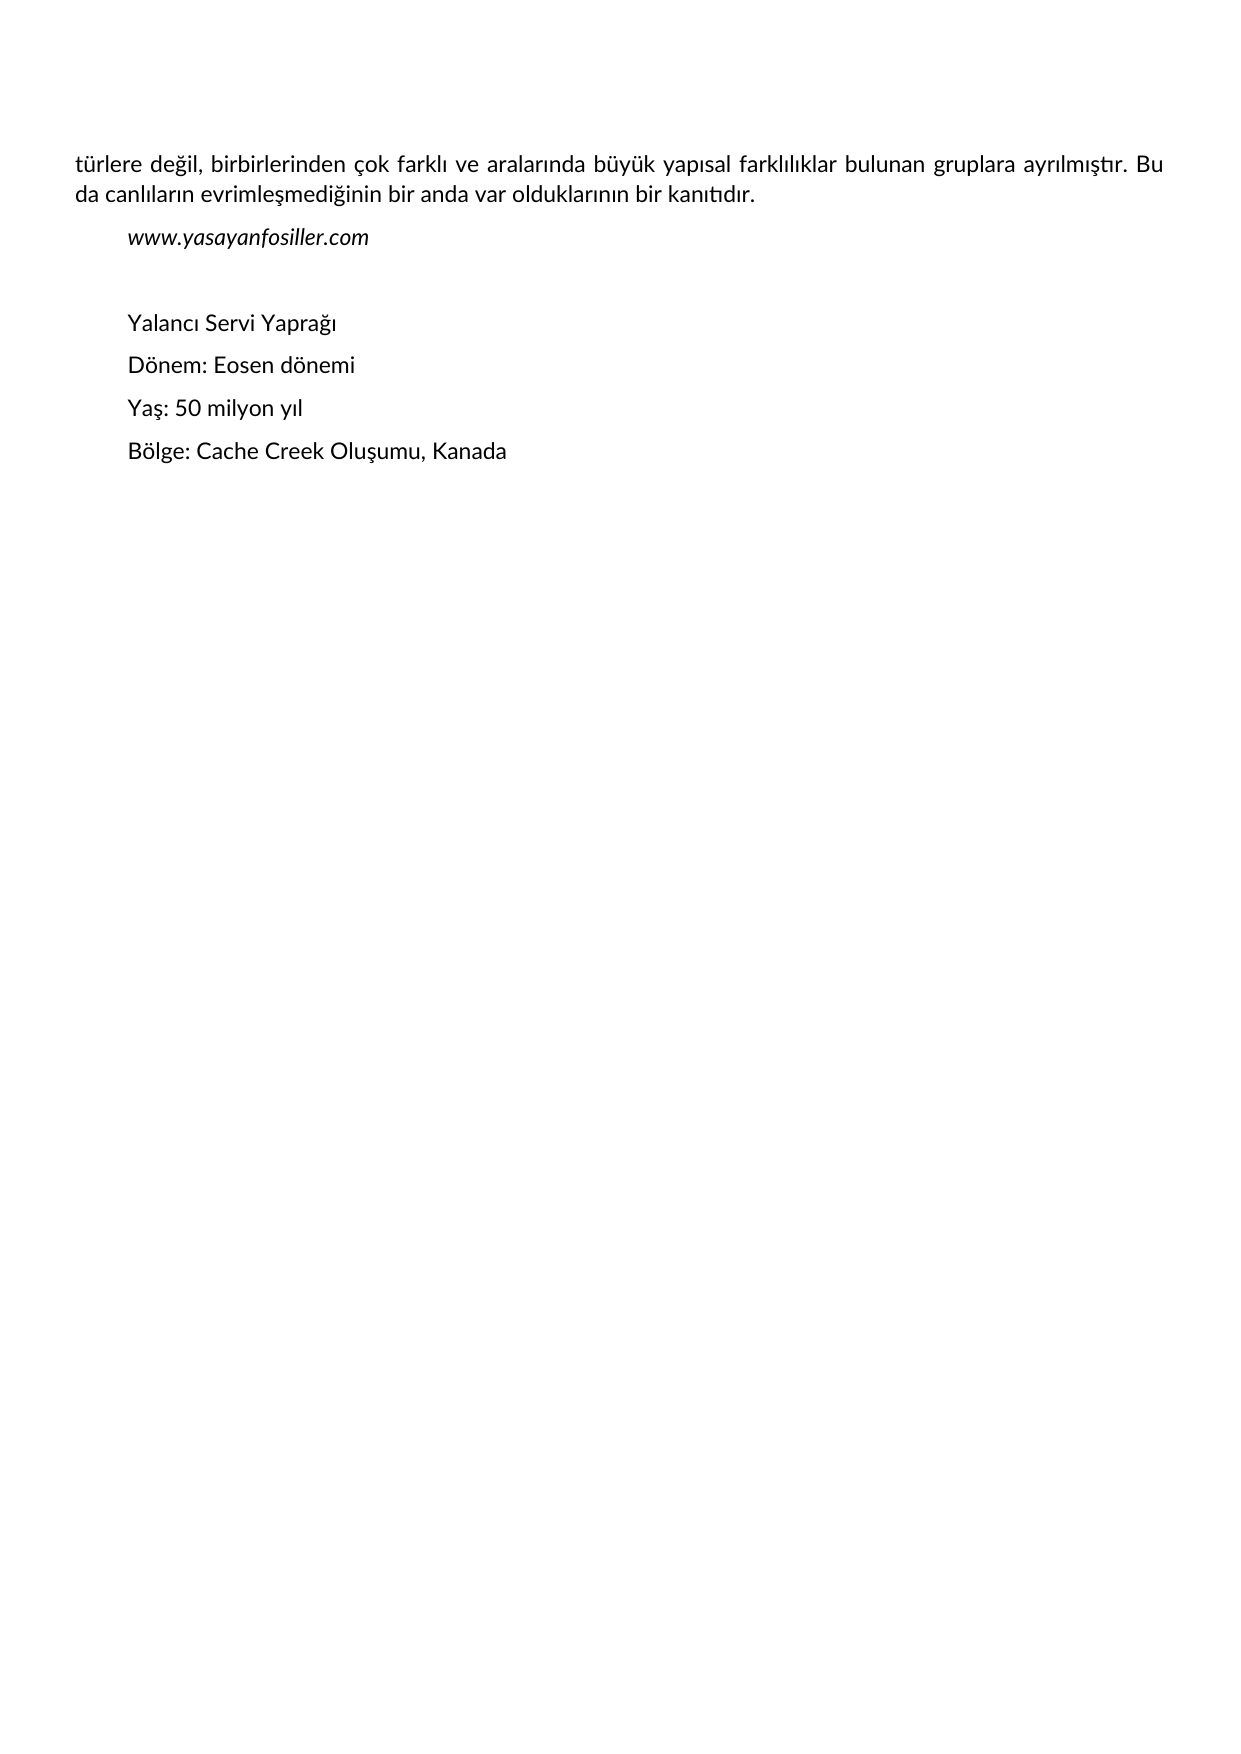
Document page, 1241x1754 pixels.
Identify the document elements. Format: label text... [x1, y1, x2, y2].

text Bölge: Cache Creek Oluşumu, Kanada [127, 436, 1143, 464]
text Dönem: Eosen dönemi [127, 351, 1143, 378]
text Yaş: 50 milyon yıl [127, 394, 1143, 421]
text Yalancı Servi Yaprağı [127, 308, 1143, 336]
text www.yasayanfosiller.com [127, 223, 1143, 250]
text türlere değil, birbirlerinden çok farklı ve aralarında büyük yapısal farklılıklar bulunan gruplara ayrılmıştır. Bu da canlıların evrimleşmediğinin bir anda var olduklarının bir kanıtıdır. [75, 150, 1165, 208]
